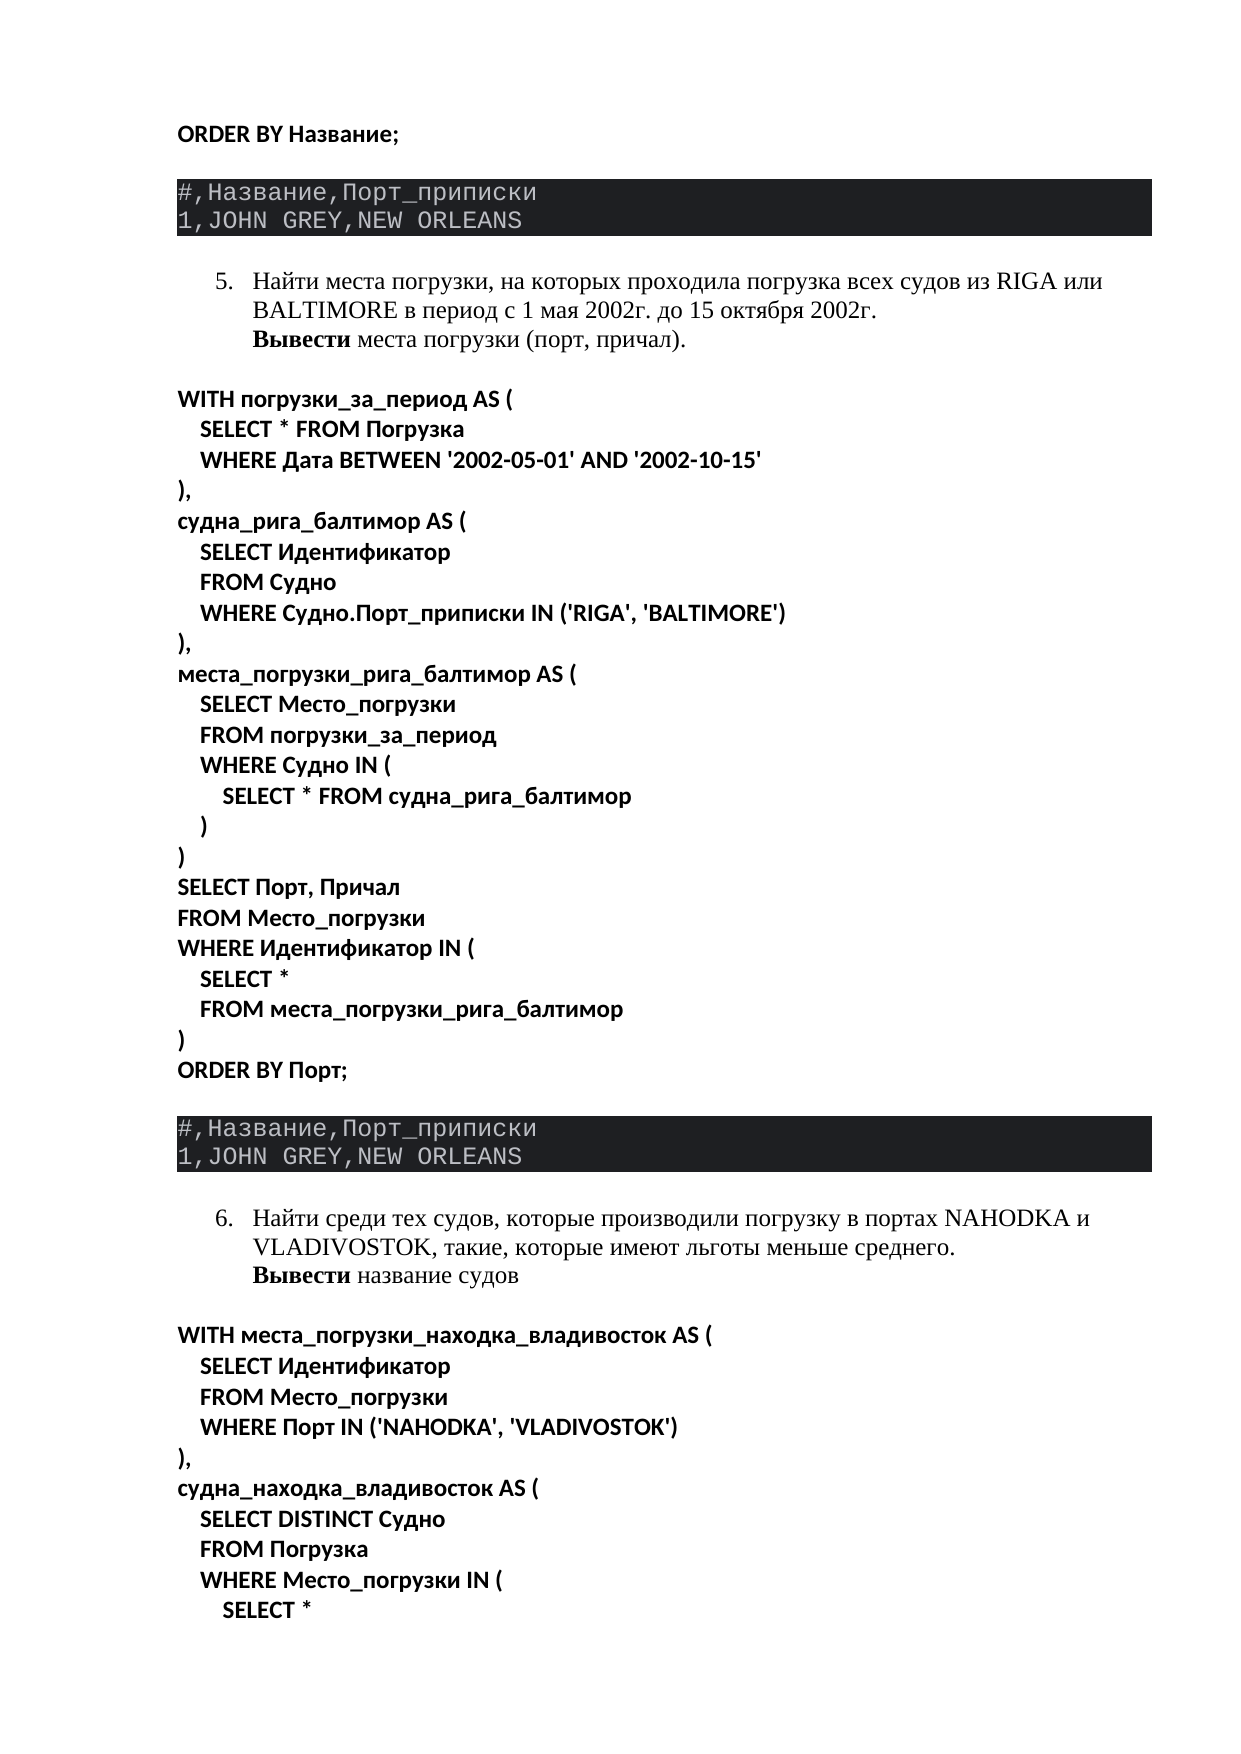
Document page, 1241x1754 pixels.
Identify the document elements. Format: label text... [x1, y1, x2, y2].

text судна_рига_балтимор AS ( [177, 505, 1152, 536]
text WHERE Дата BETWEEN '2002-05-01' AND '2002-10-15' [177, 444, 1152, 475]
text SELECT * [177, 1594, 1152, 1625]
text SELECT Порт, Причал [177, 871, 1152, 902]
text SELECT Идентификатор [177, 1350, 1152, 1381]
text SELECT * [177, 963, 1152, 993]
text FROM Место_погрузки [177, 902, 1152, 932]
text WHERE Судно IN ( [177, 749, 1152, 780]
text SELECT * FROM Погрузка [177, 414, 1152, 444]
text ), [177, 475, 1152, 505]
text WHERE Судно.Порт_приписки IN ('RIGA', 'BALTIMORE') [177, 597, 1152, 627]
text места_погрузки_рига_балтимор AS ( [177, 658, 1152, 688]
text FROM места_погрузки_рига_балтимор [177, 993, 1152, 1024]
text FROM Погрузка [177, 1533, 1152, 1564]
text WHERE Порт IN ('NAHODKA', 'VLADIVOSTOK') [177, 1411, 1152, 1442]
text 1,JOHN GREY,NEW ORLEANS [177, 1144, 1152, 1172]
text #,Название,Порт_приписки [177, 179, 1152, 207]
text ) [177, 841, 1152, 871]
text WHERE Место_погрузки IN ( [177, 1564, 1152, 1594]
text WHERE Идентификатор IN ( [177, 932, 1152, 963]
text судна_находка_владивосток AS ( [177, 1472, 1152, 1503]
text WITH погрузки_за_период AS ( [177, 383, 1152, 414]
text WITH места_погрузки_находка_владивосток AS ( [177, 1319, 1152, 1350]
text ORDER BY Название; [177, 118, 1152, 149]
text ), [177, 1442, 1152, 1472]
text SELECT Идентификатор [177, 536, 1152, 566]
text ORDER BY Порт; [177, 1054, 1152, 1085]
text FROM Судно [177, 566, 1152, 597]
text SELECT DISTINCT Судно [177, 1503, 1152, 1533]
text SELECT Место_погрузки [177, 688, 1152, 719]
text 1,JOHN GREY,NEW ORLEANS [177, 207, 1152, 236]
text FROM погрузки_за_период [177, 719, 1152, 749]
list Найти места погрузки, на которых проходила погрузка всех судов из RIGA или BALTIMORE в период с 1 мая 2002г. до 15 октября 2002г. Вывести места погрузки (порт, причал). [215, 266, 1152, 353]
text ) [177, 1024, 1152, 1054]
text #,Название,Порт_приписки [177, 1116, 1152, 1144]
text ) [177, 810, 1152, 841]
text ), [177, 627, 1152, 658]
text FROM Место_погрузки [177, 1381, 1152, 1411]
list Найти среди тех судов, которые производили погрузку в портах NAHODKA и VLADIVOSTOK, такие, которые имеют льготы меньше среднего. Вывести название судов [215, 1203, 1152, 1289]
text SELECT * FROM судна_рига_балтимор [177, 780, 1152, 810]
